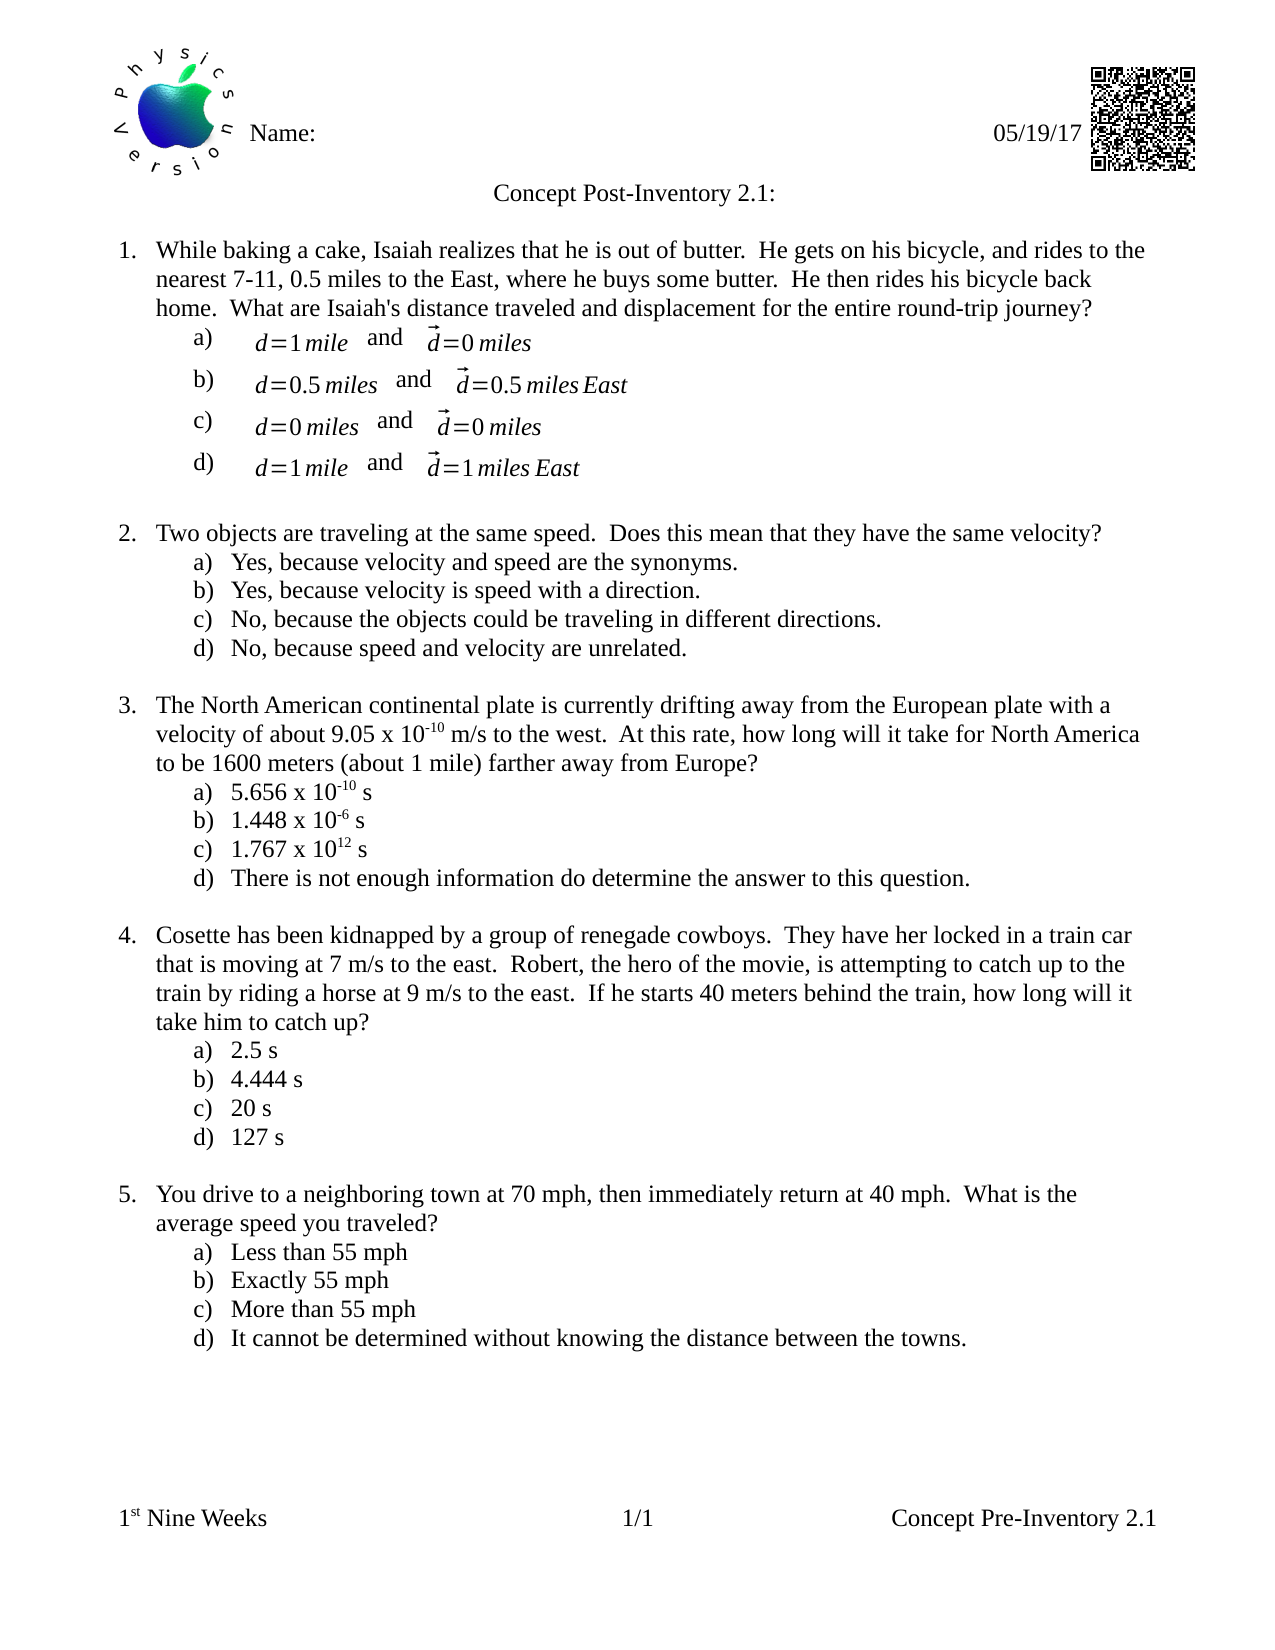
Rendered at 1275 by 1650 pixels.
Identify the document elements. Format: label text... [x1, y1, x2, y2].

list and [193, 406, 1157, 440]
list 127 s [193, 1122, 1157, 1151]
list 4.444 s [193, 1064, 1157, 1093]
list 1.448 x 10-6 s [193, 806, 1157, 834]
list and [193, 322, 1157, 357]
list 20 s [193, 1093, 1157, 1122]
list Exactly 55 mph [193, 1266, 1157, 1294]
list More than 55 mph [193, 1294, 1157, 1323]
text Concept Post-Inventory 2.1: [118, 176, 1157, 207]
list You drive to a neighboring town at 70 mph, then immediately return at 40 mph. What is the average speed you traveled? [118, 1179, 1157, 1237]
list and [193, 364, 1157, 398]
list While baking a cake, Isaiah realizes that he is out of butter. He gets on his bicycle, and rides to the nearest 7-11, 0.5 miles to the East, where he buys some butter. He then rides his bicycle back home. What are Isaiah's distance traveled and displacement for the entire round-trip journey? [118, 236, 1157, 322]
list No, because the objects could be traveling in different directions. [193, 604, 1157, 633]
list 2.5 s [193, 1036, 1157, 1064]
picture [1082, 58, 1203, 179]
list No, because speed and velocity are unrelated. [193, 633, 1157, 662]
list The North American continental plate is currently drifting away from the European plate with a velocity of about 9.05 x 10-10 m/s to the west. At this rate, how long will it take for North America to be 1600 meters (about 1 mile) farther away from Europe? [118, 691, 1157, 777]
list Less than 55 mph [193, 1237, 1157, 1266]
list Cosette has been kidnapped by a group of renegade cowboys. They have her locked in a train car that is moving at 7 m/s to the east. Robert, the hero of the movie, is attempting to catch up to the train by riding a horse at 9 m/s to the east. If he starts 40 meters behind the train, how long will it take him to catch up? [118, 921, 1157, 1036]
list It cannot be determined without knowing the distance between the towns. [193, 1323, 1157, 1352]
list and [193, 447, 1157, 482]
list 1.767 x 1012 s [193, 834, 1157, 863]
list Yes, because velocity is speed with a direction. [193, 576, 1157, 604]
picture [113, 48, 234, 176]
list Yes, because velocity and speed are the synonyms. [193, 547, 1157, 576]
list Two objects are traveling at the same speed. Does this mean that they have the same velocity? [118, 518, 1157, 547]
list 5.656 x 10-10 s [193, 777, 1157, 806]
list There is not enough information do determine the answer to this question. [193, 863, 1157, 892]
